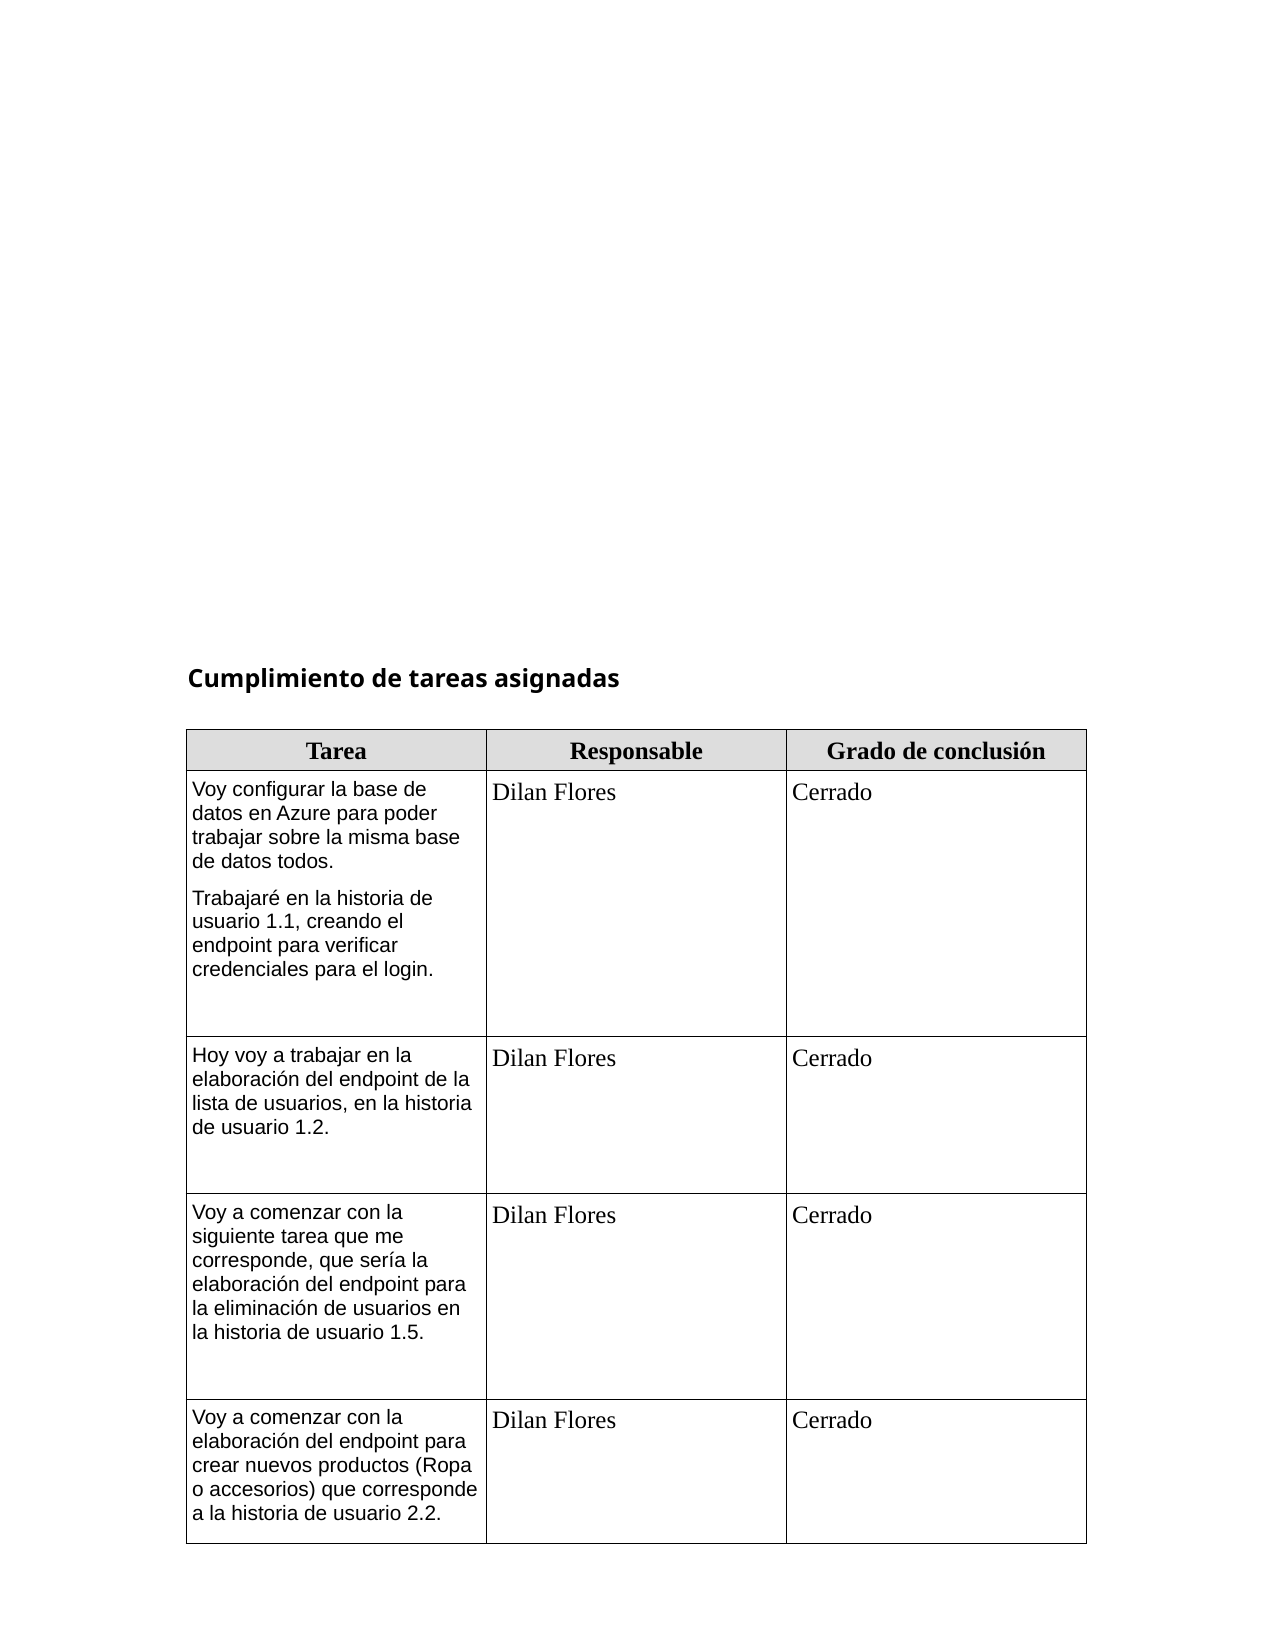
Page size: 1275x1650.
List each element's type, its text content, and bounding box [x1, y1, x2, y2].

table_header Responsable [487, 730, 786, 770]
table_cell Voy configurar la base de datos en Azure para poder trabajar sobre la misma base de datos todos. Trabajaré en la historia de usuario 1.1, creando el endpoint para verificar credenciales para el login. [187, 771, 486, 1036]
table_cell Dilan Flores [487, 1194, 786, 1398]
text Cumplimiento de tareas asignadas [187, 661, 1087, 695]
table_cell Dilan Flores [487, 1400, 786, 1543]
table_cell Cerrado [787, 1037, 1086, 1193]
table_cell Dilan Flores [487, 771, 786, 1036]
table_cell Dilan Flores [487, 1037, 786, 1193]
table_header Tarea [187, 730, 486, 770]
table_cell Cerrado [787, 1400, 1086, 1543]
table_cell Cerrado [787, 1194, 1086, 1398]
table_cell Voy a comenzar con la siguiente tarea que me corresponde, que sería la elaboración del endpoint para la eliminación de usuarios en la historia de usuario 1.5. [187, 1194, 486, 1398]
table_cell Cerrado [787, 771, 1086, 1036]
table_cell Hoy voy a trabajar en la elaboración del endpoint de la lista de usuarios, en la historia de usuario 1.2. [187, 1037, 486, 1193]
table_header Grado de conclusión [787, 730, 1086, 770]
table_cell Voy a comenzar con la elaboración del endpoint para crear nuevos productos (Ropa o accesorios) que corresponde a la historia de usuario 2.2. [187, 1400, 486, 1543]
